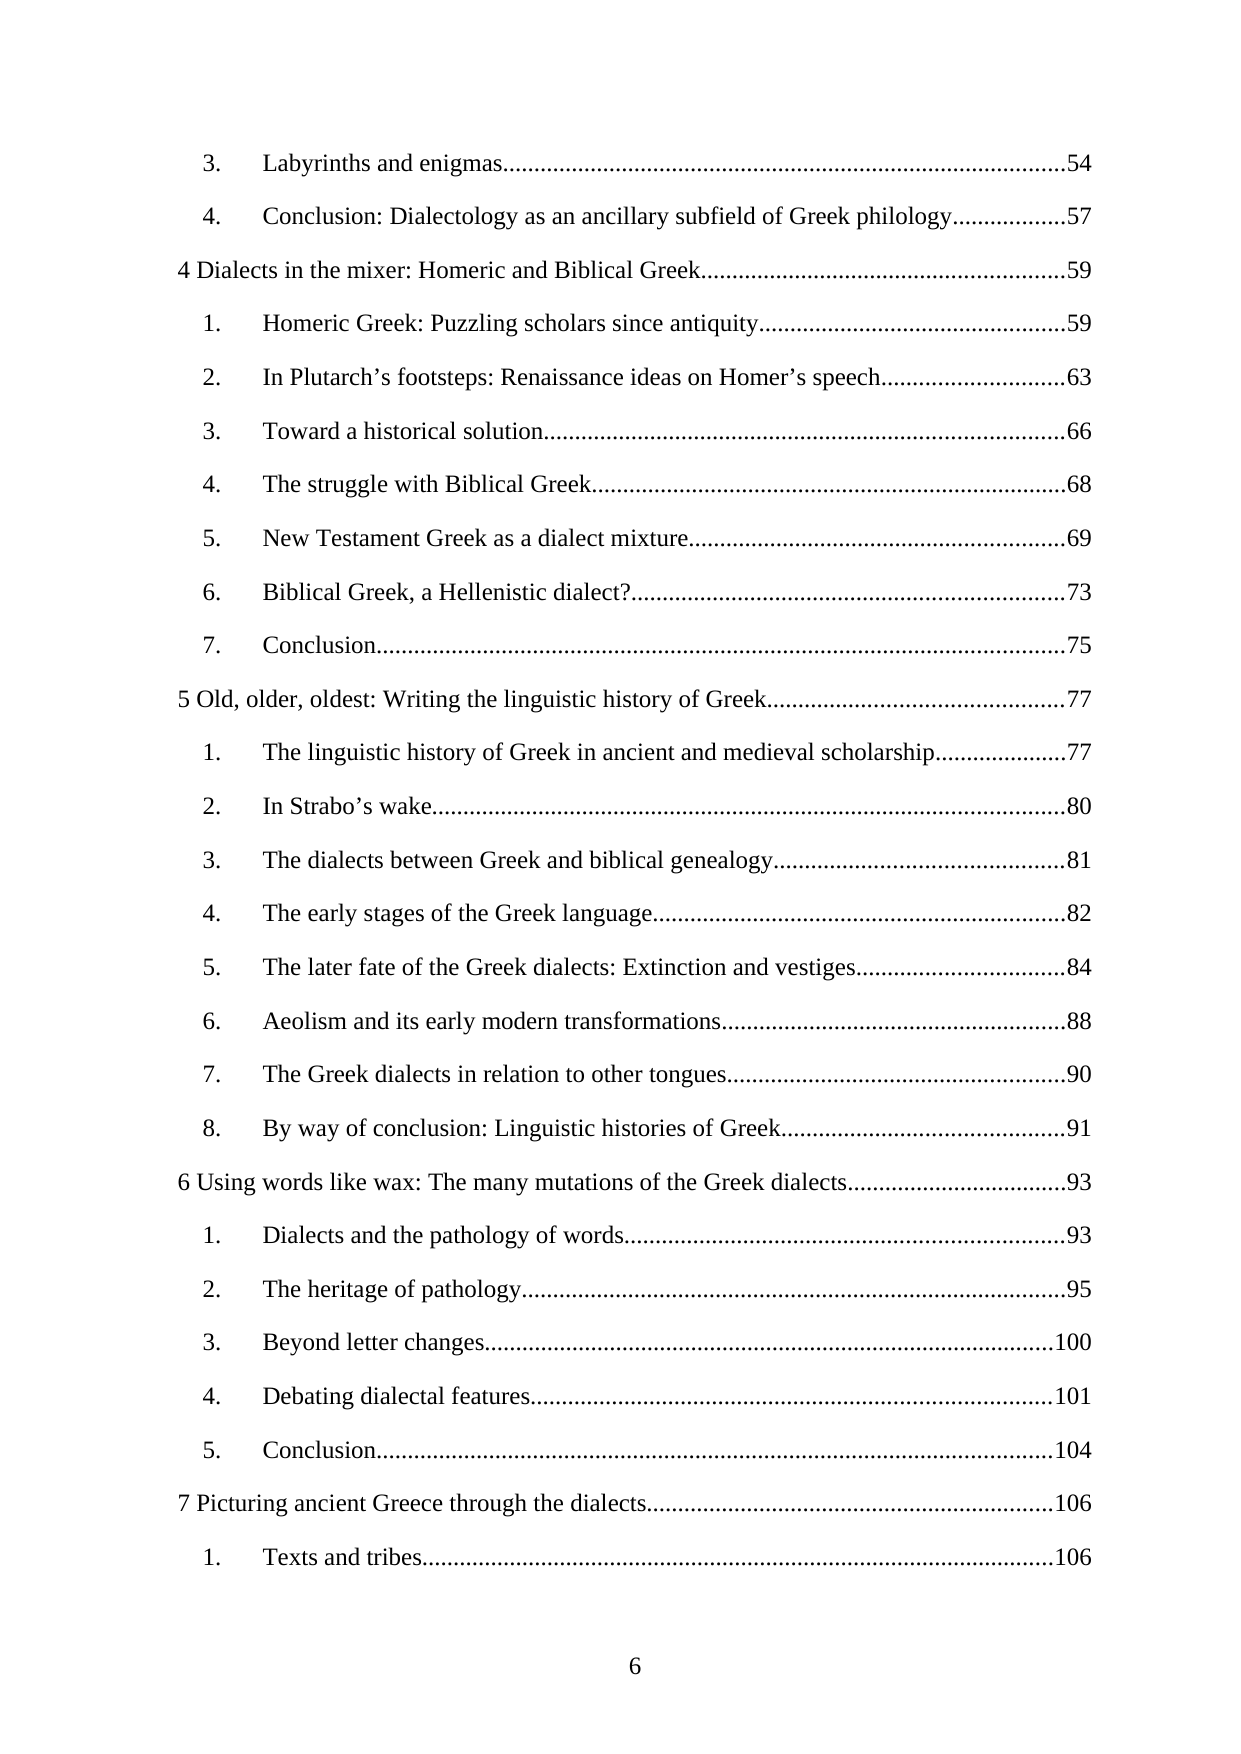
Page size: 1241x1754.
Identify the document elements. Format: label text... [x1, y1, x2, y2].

text 7 Picturing ancient Greece through the dialects 106 [148, 1488, 1093, 1517]
text 8. By way of conclusion: Linguistic histories of Greek 91 [173, 1113, 1093, 1142]
text 2. The heritage of pathology 95 [173, 1274, 1093, 1303]
text 7. The Greek dialects in relation to other tongues 90 [173, 1059, 1093, 1088]
text 5. Conclusion 104 [173, 1435, 1093, 1463]
text 3. Labyrinths and enigmas 54 [173, 148, 1093, 176]
text 2. In Strabo’s wake 80 [173, 791, 1093, 820]
text 4. Debating dialectal features 101 [173, 1381, 1093, 1410]
text 6. Biblical Greek, a Hellenistic dialect? 73 [173, 577, 1093, 605]
text 5. The later fate of the Greek dialects: Extinction and vestiges 84 [173, 952, 1093, 981]
text 1. The linguistic history of Greek in ancient and medieval scholarship 77 [173, 737, 1093, 766]
text 4. The early stages of the Greek language 82 [173, 898, 1093, 927]
text 5 Old, older, oldest: Writing the linguistic history of Greek 77 [148, 684, 1093, 713]
text 1. Dialects and the pathology of words 93 [173, 1220, 1093, 1249]
text 3. Toward a historical solution 66 [173, 416, 1093, 444]
text 1. Texts and tribes 106 [173, 1542, 1093, 1571]
text 5. New Testament Greek as a dialect mixture 69 [173, 523, 1093, 552]
text 7. Conclusion 75 [173, 630, 1093, 659]
text 4. Conclusion: Dialectology as an ancillary subfield of Greek philology 57 [173, 201, 1093, 230]
text 2. In Plutarch’s footsteps: Renaissance ideas on Homer’s speech 63 [173, 362, 1093, 391]
text 4. The struggle with Biblical Greek 68 [173, 469, 1093, 498]
text 6 Using words like wax: The many mutations of the Greek dialects 93 [148, 1167, 1093, 1195]
text 4 Dialects in the mixer: Homeric and Biblical Greek 59 [148, 255, 1093, 284]
text 3. Beyond letter changes 100 [173, 1327, 1093, 1356]
text 3. The dialects between Greek and biblical genealogy 81 [173, 845, 1093, 873]
text 1. Homeric Greek: Puzzling scholars since antiquity 59 [173, 308, 1093, 337]
text 6. Aeolism and its early modern transformations 88 [173, 1006, 1093, 1034]
